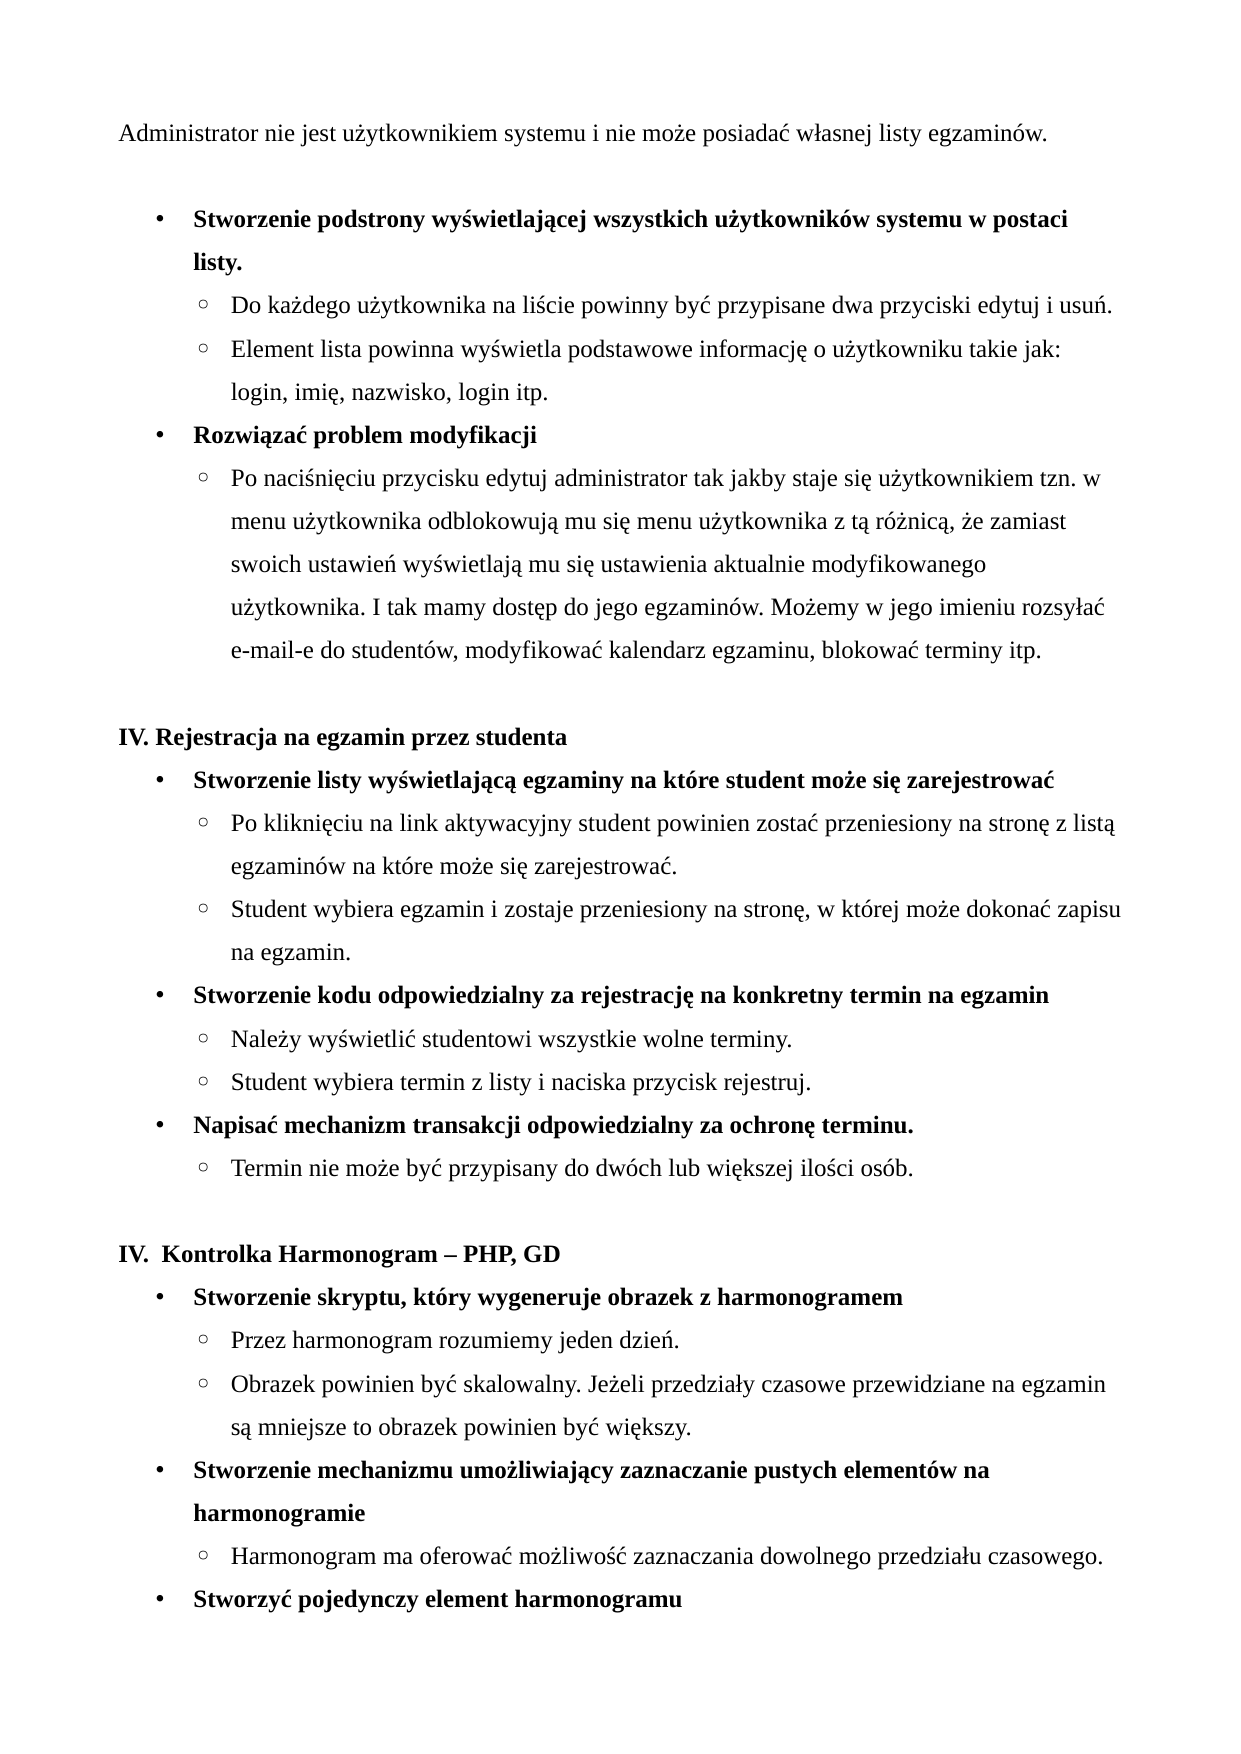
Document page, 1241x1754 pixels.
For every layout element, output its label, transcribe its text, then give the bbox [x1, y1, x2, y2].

list Po naciśnięciu przycisku edytuj administrator tak jakby staje się użytkownikiem tzn. w menu użytkownika odblokowują mu się menu użytkownika z tą różnicą, że zamiast swoich ustawień wyświetlają mu się ustawienia aktualnie modyfikowanego użytkownika. I tak mamy dostęp do jego egzaminów. Możemy w jego imieniu rozsyłać e-mail-e do studentów, modyfikować kalendarz egzaminu, blokować terminy itp. [193, 463, 1122, 664]
list Student wybiera termin z listy i naciska przycisk rejestruj. [193, 1067, 1122, 1096]
list Stworzenie listy wyświetlającą egzaminy na które student może się zarejestrować [156, 765, 1122, 794]
list Stworzyć pojedynczy element harmonogramu [156, 1584, 1122, 1613]
list Stworzenie skryptu, który wygeneruje obrazek z harmonogramem [156, 1282, 1122, 1311]
list Należy wyświetlić studentowi wszystkie wolne terminy. [193, 1024, 1122, 1052]
list Student wybiera egzamin i zostaje przeniesiony na stronę, w której może dokonać zapisu na egzamin. [193, 894, 1122, 966]
list Termin nie może być przypisany do dwóch lub większej ilości osób. [193, 1153, 1122, 1182]
list Napisać mechanizm transakcji odpowiedzialny za ochronę terminu. [156, 1110, 1122, 1139]
list Przez harmonogram rozumiemy jeden dzień. [193, 1326, 1122, 1354]
text IV. Kontrolka Harmonogram – PHP, GD [118, 1239, 1122, 1268]
list Stworzenie kodu odpowiedzialny za rejestrację na konkretny termin na egzamin [156, 981, 1122, 1009]
list Rozwiązać problem modyfikacji [156, 420, 1122, 449]
text Administrator nie jest użytkownikiem systemu i nie może posiadać własnej listy egzaminów. [118, 118, 1122, 147]
list Po kliknięciu na link aktywacyjny student powinien zostać przeniesiony na stronę z listą egzaminów na które może się zarejestrować. [193, 808, 1122, 880]
list Stworzenie podstrony wyświetlającej wszystkich użytkowników systemu w postaci listy. [156, 204, 1122, 276]
list Element lista powinna wyświetla podstawowe informację o użytkowniku takie jak: login, imię, nazwisko, login itp. [193, 334, 1122, 406]
list Stworzenie mechanizmu umożliwiający zaznaczanie pustych elementów na harmonogramie [156, 1455, 1122, 1527]
list Harmonogram ma oferować możliwość zaznaczania dowolnego przedziału czasowego. [193, 1541, 1122, 1570]
list Obrazek powinien być skalowalny. Jeżeli przedziały czasowe przewidziane na egzamin są mniejsze to obrazek powinien być większy. [193, 1369, 1122, 1441]
text IV. Rejestracja na egzamin przez studenta [118, 722, 1122, 751]
list Do każdego użytkownika na liście powinny być przypisane dwa przyciski edytuj i usuń. [193, 291, 1122, 319]
